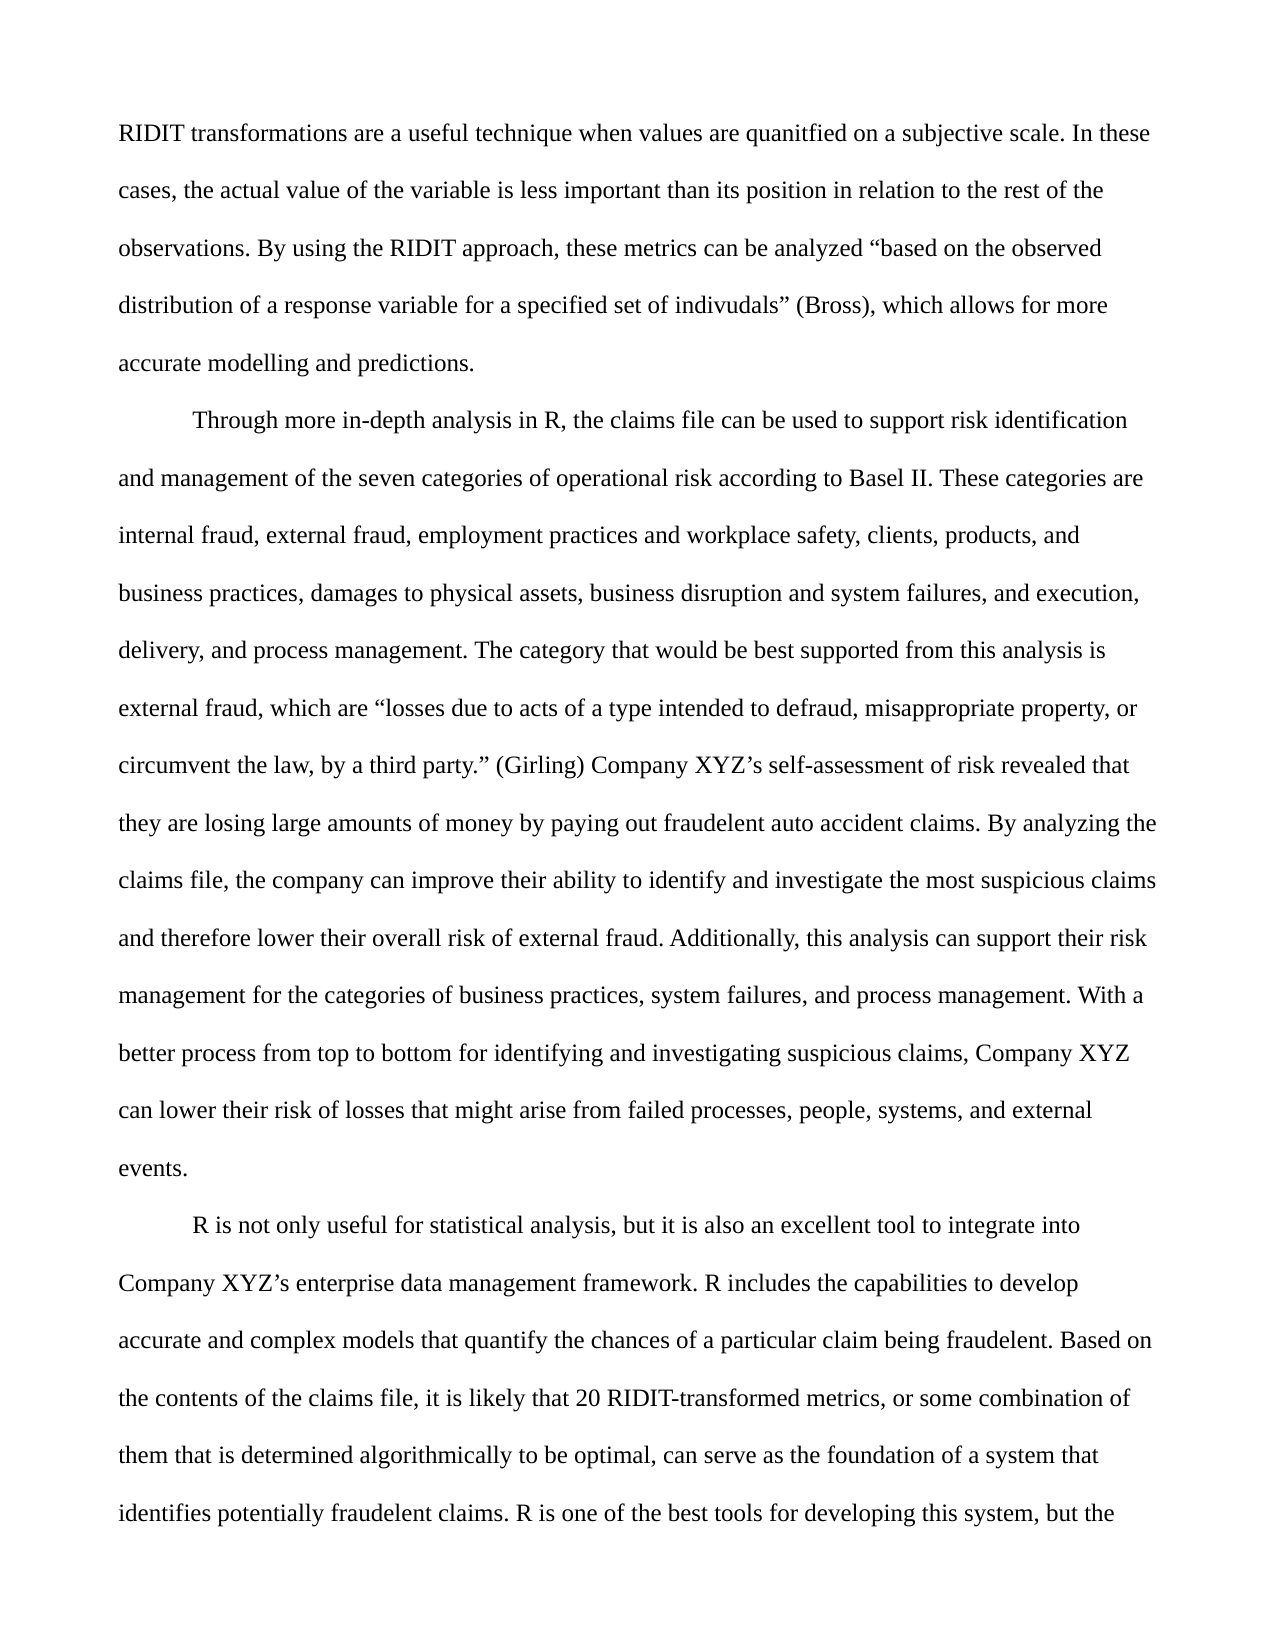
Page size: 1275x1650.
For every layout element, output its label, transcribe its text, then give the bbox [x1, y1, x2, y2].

text Through more in-depth analysis in R, the claims file can be used to support risk identification and management of the seven categories of operational risk according to Basel II. These categories are internal fraud, external fraud, employment practices and workplace safety, clients, products, and business practices, damages to physical assets, business disruption and system failures, and execution, delivery, and process management. The category that would be best supported from this analysis is external fraud, which are “losses due to acts of a type intended to defraud, misappropriate property, or circumvent the law, by a third party.” (Girling) Company XYZ’s self-assessment of risk revealed that they are losing large amounts of money by paying out fraudelent auto accident claims. By analyzing the claims file, the company can improve their ability to identify and investigate the most suspicious claims and therefore lower their overall risk of external fraud. Additionally, this analysis can support their risk management for the categories of business practices, system failures, and process management. With a better process from top to bottom for identifying and investigating suspicious claims, Company XYZ can lower their risk of losses that might arise from failed processes, people, systems, and external events. [118, 406, 1157, 1182]
text RIDIT transformations are a useful technique when values are quanitfied on a subjective scale. In these cases, the actual value of the variable is less important than its position in relation to the rest of the observations. By using the RIDIT approach, these metrics can be analyzed “based on the observed distribution of a response variable for a specified set of indivudals” (Bross), which allows for more accurate modelling and predictions. [118, 118, 1157, 377]
text R is not only useful for statistical analysis, but it is also an excellent tool to integrate into Company XYZ’s enterprise data management framework. R includes the capabilities to develop accurate and complex models that quantify the chances of a particular claim being fraudelent. Based on the contents of the claims file, it is likely that 20 RIDIT-transformed metrics, or some combination of them that is determined algorithmically to be optimal, can serve as the foundation of a system that identifies potentially fraudelent claims. R is one of the best tools for developing this system, but the [118, 1211, 1157, 1527]
